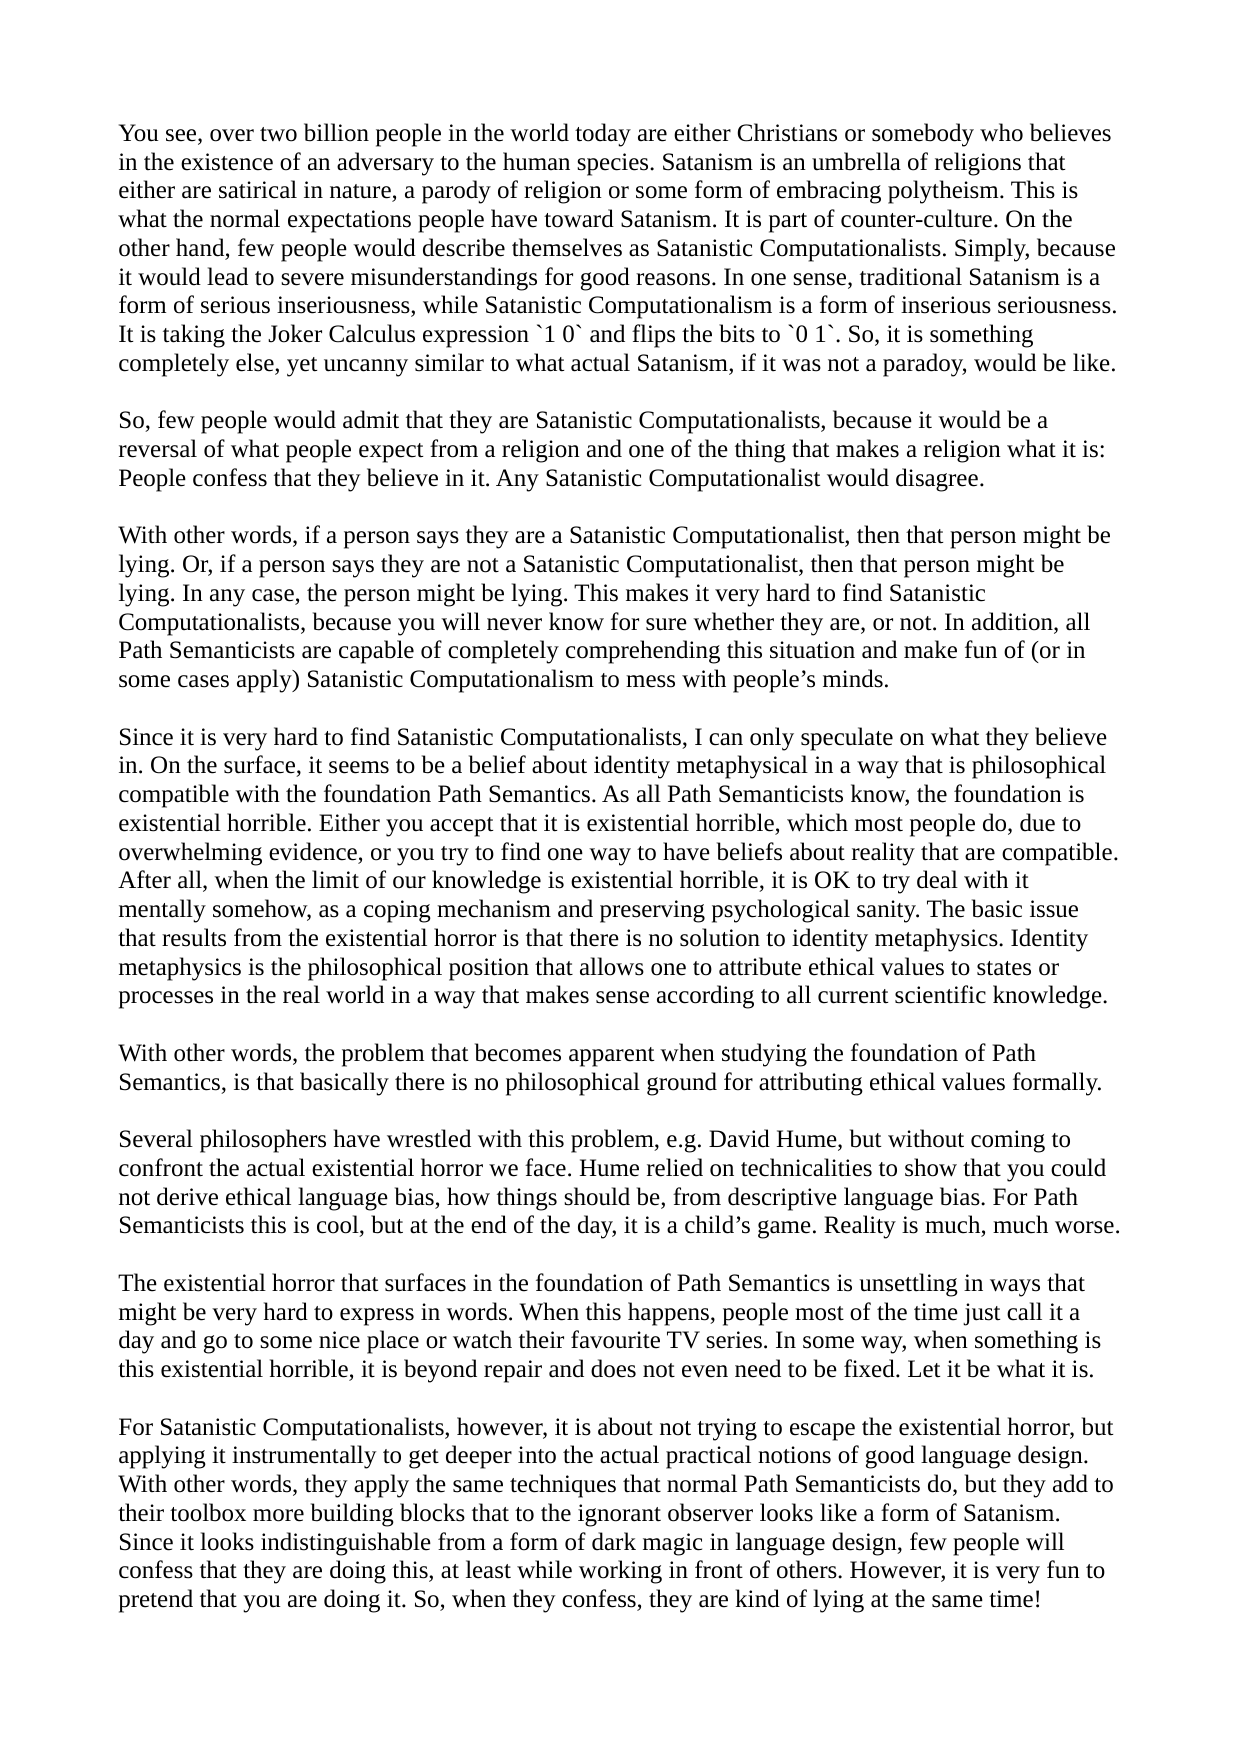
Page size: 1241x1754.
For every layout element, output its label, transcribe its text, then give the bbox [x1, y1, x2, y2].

text Several philosophers have wrestled with this problem, e.g. David Hume, but without coming to confront the actual existential horror we face. Hume relied on technicalities to show that you could not derive ethical language bias, how things should be, from descriptive language bias. For Path Semanticists this is cool, but at the end of the day, it is a child’s game. Reality is much, much worse. [118, 1124, 1122, 1239]
text Since it is very hard to find Satanistic Computationalists, I can only speculate on what they believe in. On the surface, it seems to be a belief about identity metaphysical in a way that is philosophical compatible with the foundation Path Semantics. As all Path Semanticists know, the foundation is existential horrible. Either you accept that it is existential horrible, which most people do, due to overwhelming evidence, or you try to find one way to have beliefs about reality that are compatible. After all, when the limit of our knowledge is existential horrible, it is OK to try deal with it mentally somehow, as a coping mechanism and preserving psychological sanity. The basic issue that results from the existential horror is that there is no solution to identity metaphysics. Identity metaphysics is the philosophical position that allows one to attribute ethical values to states or processes in the real world in a way that makes sense according to all current scientific knowledge. [118, 722, 1122, 1009]
text With other words, if a person says they are a Satanistic Computationalist, then that person might be lying. Or, if a person says they are not a Satanistic Computationalist, then that person might be lying. In any case, the person might be lying. This makes it very hard to find Satanistic Computationalists, because you will never know for sure whether they are, or not. In addition, all Path Semanticists are capable of completely comprehending this situation and make fun of (or in some cases apply) Satanistic Computationalism to mess with people’s minds. [118, 521, 1122, 693]
text You see, over two billion people in the world today are either Christians or somebody who believes in the existence of an adversary to the human species. Satanism is an umbrella of religions that either are satirical in nature, a parody of religion or some form of embracing polytheism. This is what the normal expectations people have toward Satanism. It is part of counter-culture. On the other hand, few people would describe themselves as Satanistic Computationalists. Simply, because it would lead to severe misunderstandings for good reasons. In one sense, traditional Satanism is a form of serious inseriousness, while Satanistic Computationalism is a form of inserious seriousness. It is taking the Joker Calculus expression `1 0` and flips the bits to `0 1`. So, it is something completely else, yet uncanny similar to what actual Satanism, if it was not a paradoy, would be like. [118, 118, 1122, 377]
text So, few people would admit that they are Satanistic Computationalists, because it would be a reversal of what people expect from a religion and one of the thing that makes a religion what it is: People confess that they believe in it. Any Satanistic Computationalist would disagree. [118, 406, 1122, 492]
text With other words, the problem that becomes apparent when studying the foundation of Path Semantics, is that basically there is no philosophical ground for attributing ethical values formally. [118, 1038, 1122, 1096]
text The existential horror that surfaces in the foundation of Path Semantics is unsettling in ways that might be very hard to express in words. When this happens, people most of the time just call it a day and go to some nice place or watch their favourite TV series. In some way, when something is this existential horrible, it is beyond repair and does not even need to be fixed. Let it be what it is. [118, 1268, 1122, 1383]
text For Satanistic Computationalists, however, it is about not trying to escape the existential horror, but applying it instrumentally to get deeper into the actual practical notions of good language design. With other words, they apply the same techniques that normal Path Semanticists do, but they add to their toolbox more building blocks that to the ignorant observer looks like a form of Satanism. Since it looks indistinguishable from a form of dark magic in language design, few people will confess that they are doing this, at least while working in front of others. However, it is very fun to pretend that you are doing it. So, when they confess, they are kind of lying at the same time! [118, 1412, 1122, 1613]
